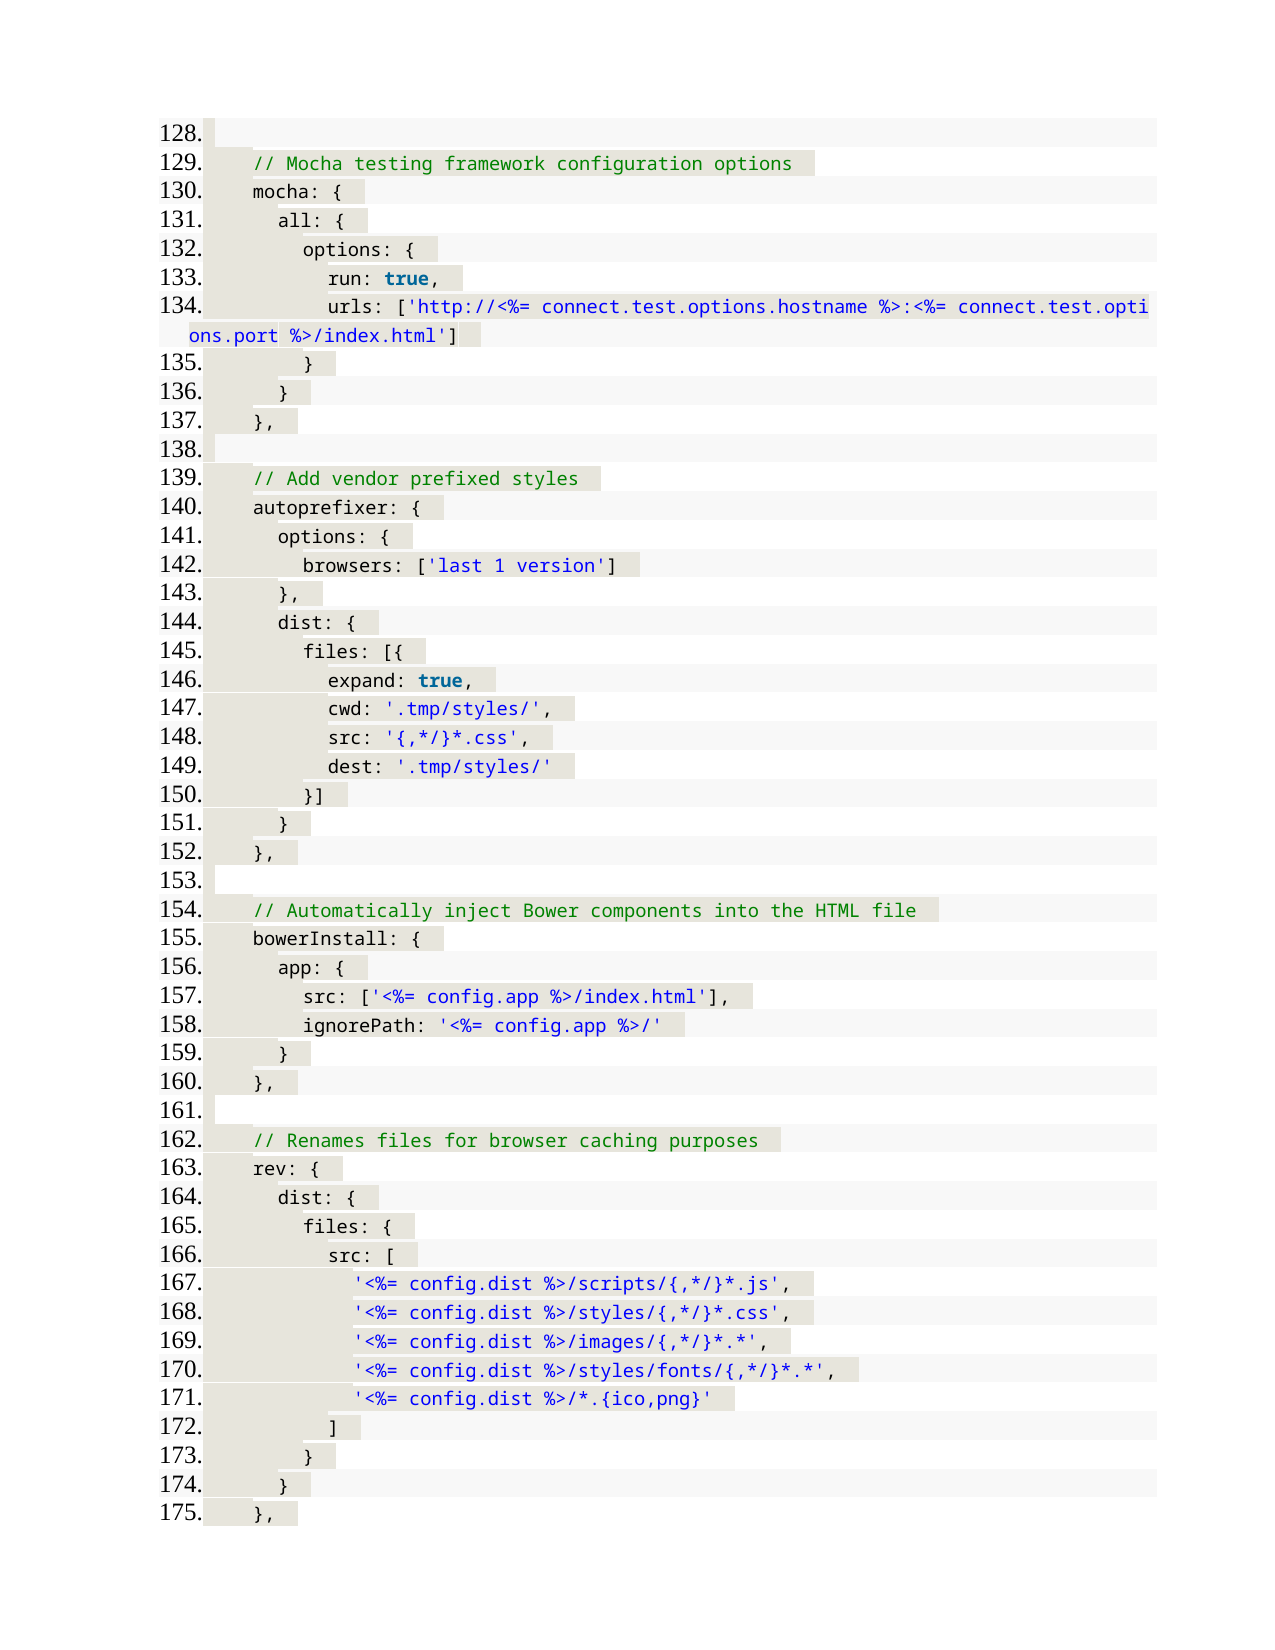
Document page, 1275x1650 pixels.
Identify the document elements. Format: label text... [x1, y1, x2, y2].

list urls: ['http://<%= connect.test.options.hostname %>:<%= connect.test.options.port %>/index.html'] [159, 291, 1157, 347]
list autoprefixer: { [159, 491, 1157, 520]
list } [159, 1440, 1157, 1469]
list dist: { [159, 1181, 1157, 1210]
list cwd: '.tmp/styles/', [159, 692, 1157, 721]
list // Add vendor prefixed styles [159, 462, 1157, 491]
list '<%= config.dist %>/scripts/{,*/}*.js', [159, 1267, 1157, 1296]
list src: ['<%= config.app %>/index.html'], [159, 980, 1157, 1009]
list }, [159, 577, 1157, 606]
list '<%= config.dist %>/styles/{,*/}*.css', [159, 1296, 1157, 1325]
list all: { [159, 204, 1157, 233]
list } [159, 347, 1157, 376]
list ignorePath: '<%= config.app %>/' [159, 1009, 1157, 1037]
list // Renames files for browser caching purposes [159, 1124, 1157, 1152]
list } [159, 376, 1157, 405]
list } [159, 1469, 1157, 1497]
list }, [159, 836, 1157, 865]
list }, [159, 1066, 1157, 1095]
list }] [159, 779, 1157, 807]
list }, [159, 405, 1157, 434]
list run: true, [159, 262, 1157, 291]
list '<%= config.dist %>/images/{,*/}*.*', [159, 1325, 1157, 1354]
list ] [159, 1411, 1157, 1440]
list bowerInstall: { [159, 922, 1157, 951]
list }, [159, 1497, 1157, 1526]
list app: { [159, 951, 1157, 980]
list options: { [159, 520, 1157, 549]
list options: { [159, 233, 1157, 262]
list files: [{ [159, 635, 1157, 664]
list dist: { [159, 606, 1157, 635]
list files: { [159, 1210, 1157, 1239]
list '<%= config.dist %>/styles/fonts/{,*/}*.*', [159, 1354, 1157, 1382]
list src: '{,*/}*.css', [159, 721, 1157, 750]
list src: [ [159, 1239, 1157, 1267]
list } [159, 1037, 1157, 1066]
list // Mocha testing framework configuration options [159, 147, 1157, 176]
list // Automatically inject Bower components into the HTML file [159, 894, 1157, 922]
list expand: true, [159, 664, 1157, 692]
list mocha: { [159, 176, 1157, 204]
list rev: { [159, 1152, 1157, 1181]
list '<%= config.dist %>/*.{ico,png}' [159, 1382, 1157, 1411]
list } [159, 807, 1157, 836]
list browsers: ['last 1 version'] [159, 549, 1157, 577]
list dest: '.tmp/styles/' [159, 750, 1157, 779]
